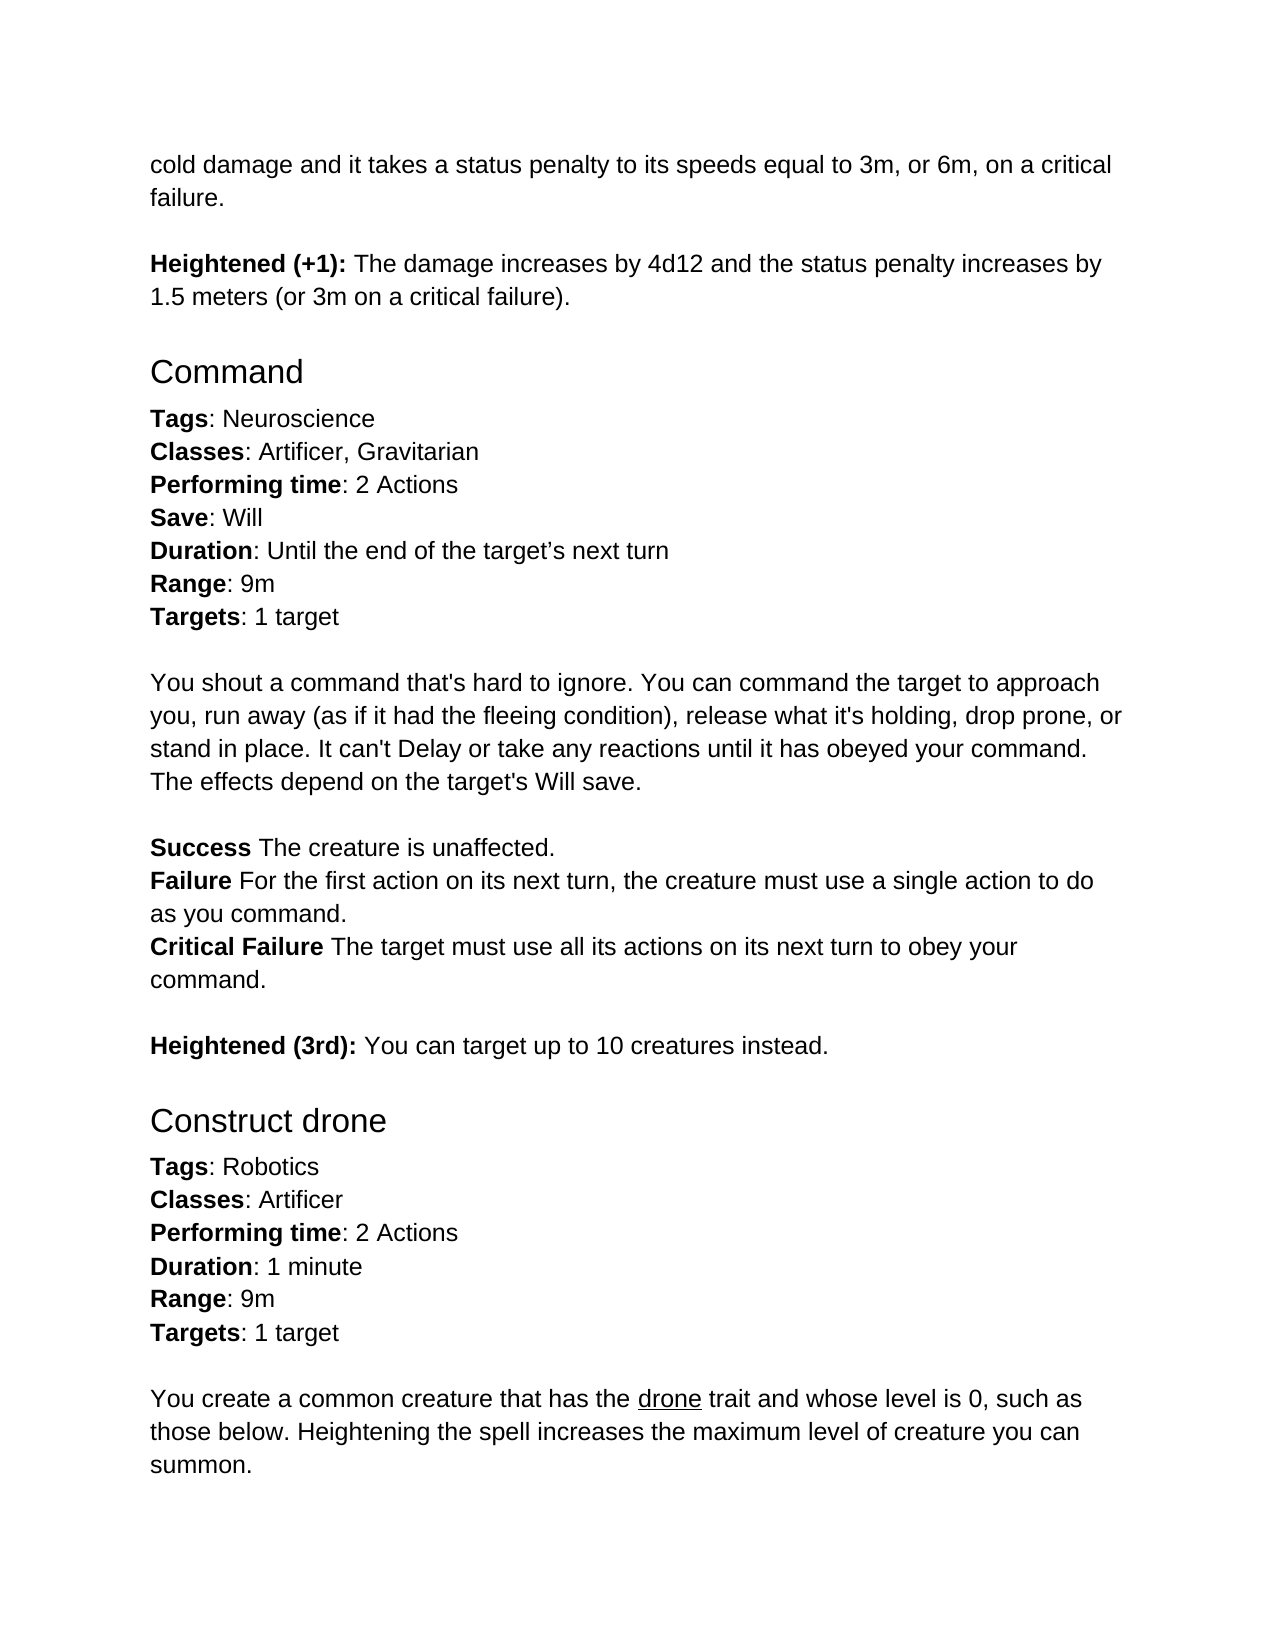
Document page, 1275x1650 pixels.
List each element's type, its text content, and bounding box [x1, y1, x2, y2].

subtitle Construct drone [150, 1101, 1125, 1140]
text Classes: Artificer [150, 1185, 1125, 1214]
text Duration: Until the end of the target’s next turn [150, 536, 1125, 564]
text Targets: 1 target [150, 1317, 1125, 1346]
text Targets: 1 target [150, 602, 1125, 630]
text Performing time: 2 Actions [150, 469, 1125, 498]
text cold damage and it takes a status penalty to its speeds equal to 3m, or 6m, on a critical failure. [150, 150, 1125, 212]
text Classes: Artificer, Gravitarian [150, 437, 1125, 465]
text Range: 9m [150, 1284, 1125, 1313]
text Tags: Robotics [150, 1152, 1125, 1181]
text Heightened (3rd): You can target up to 10 creatures instead. [150, 1031, 1125, 1060]
text Duration: 1 minute [150, 1251, 1125, 1280]
subtitle Command [150, 353, 1125, 391]
text Tags: Neuroscience [150, 403, 1125, 432]
text Success The creature is unaffected. Failure For the first action on its next turn, the creature must use a single action to do as you command. Critical Failure The target must use all its actions on its next turn to obey your command. [150, 800, 1125, 994]
text You create a common creature that has the drone trait and whose level is 0, such as those below. Heightening the spell increases the maximum level of creature you can summon. [150, 1383, 1125, 1478]
text Heightened (+1): The damage increases by 4d12 and the status penalty increases by 1.5 meters (or 3m on a critical failure). [150, 249, 1125, 311]
text Range: 9m [150, 569, 1125, 597]
text You shout a command that's hard to ignore. You can command the target to approach you, run away (as if it had the fleeing condition), release what it's holding, drop prone, or stand in place. It can't Delay or take any reactions until it has obeyed your command. The effects depend on the target's Will save. [150, 668, 1125, 796]
text Save: Will [150, 503, 1125, 531]
text Performing time: 2 Actions [150, 1218, 1125, 1247]
